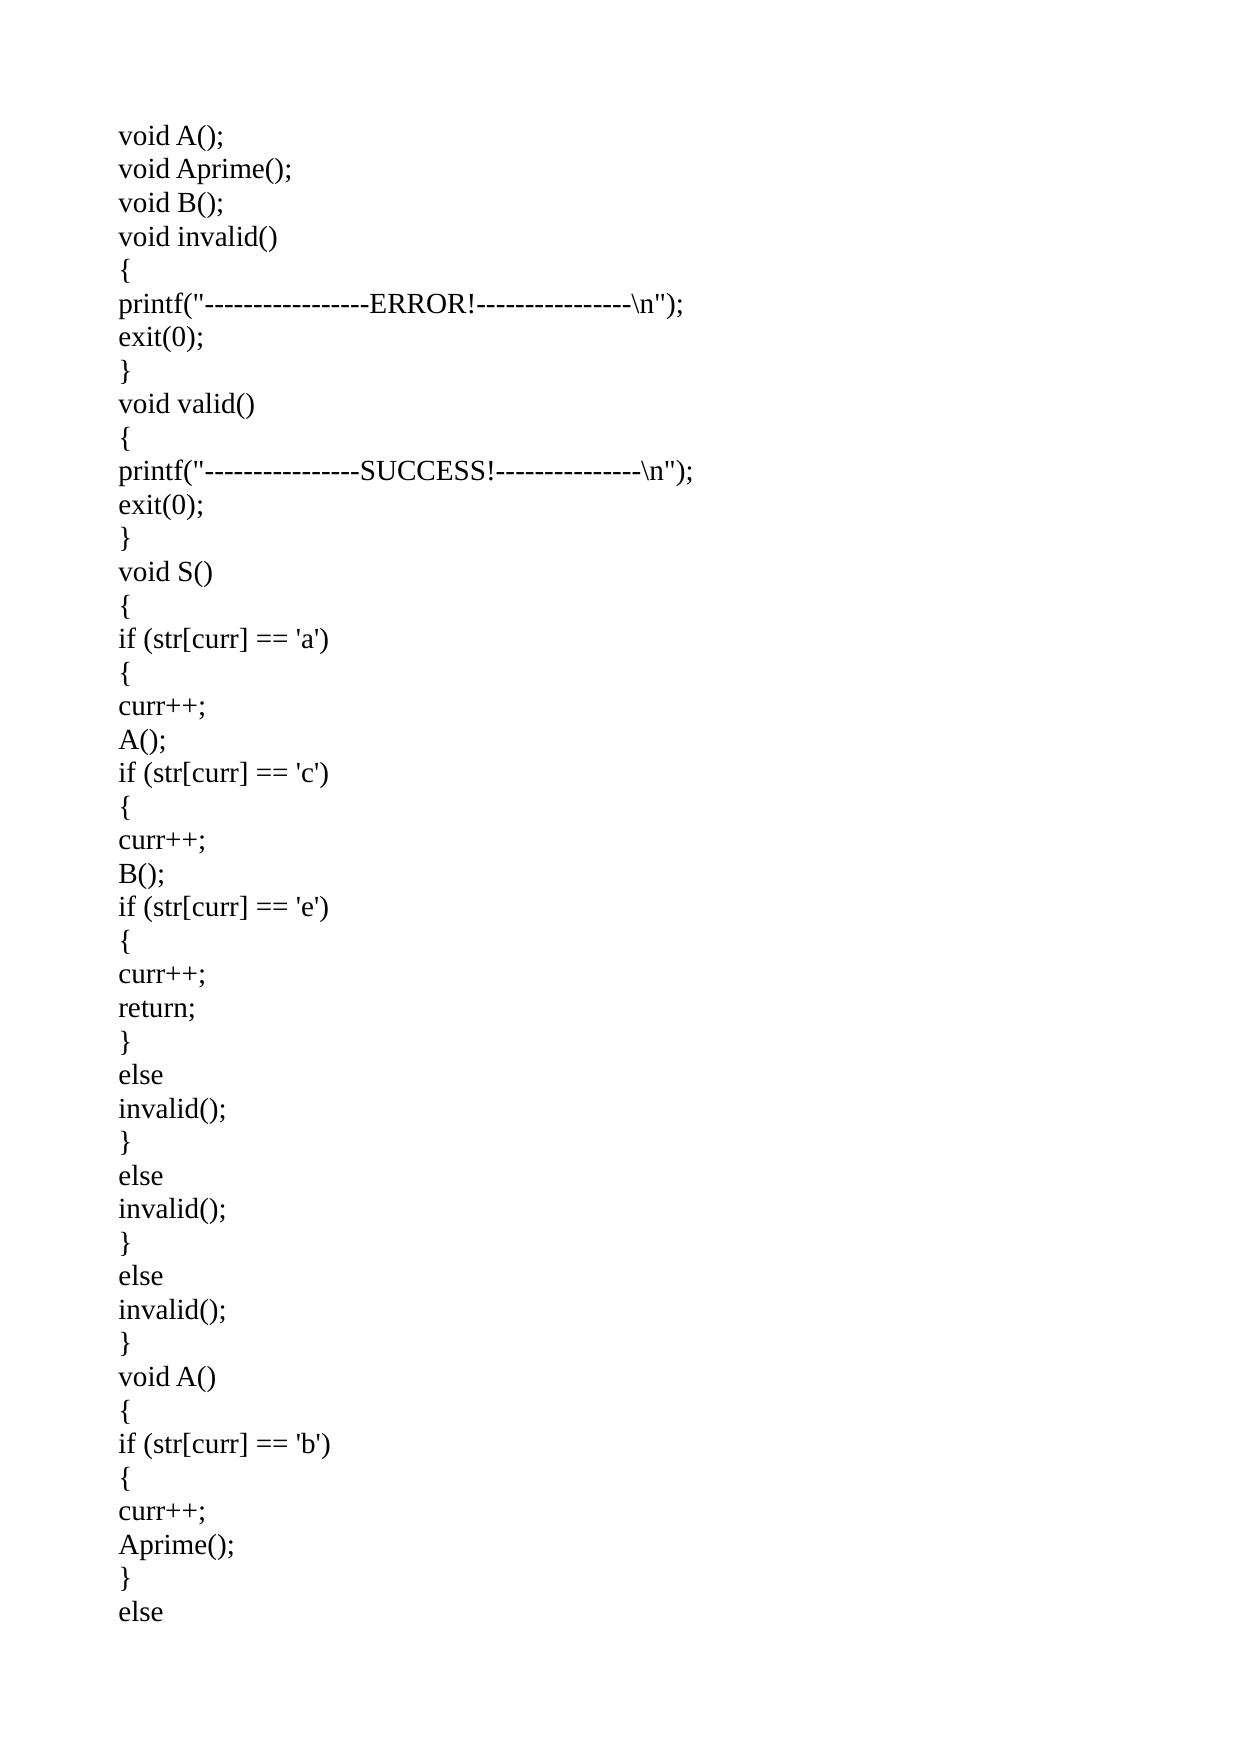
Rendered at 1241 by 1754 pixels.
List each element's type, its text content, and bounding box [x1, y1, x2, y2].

text else [118, 1594, 1122, 1627]
text A(); [118, 722, 1122, 755]
text exit(0); [118, 319, 1122, 353]
text else [118, 1057, 1122, 1091]
text curr++; [118, 957, 1122, 990]
text { [118, 1393, 1122, 1426]
text else [118, 1158, 1122, 1191]
text { [118, 420, 1122, 453]
text } [118, 353, 1122, 386]
text { [118, 588, 1122, 621]
text void B(); [118, 185, 1122, 219]
text void A() [118, 1359, 1122, 1393]
text } [118, 1024, 1122, 1057]
text printf("----------------SUCCESS!---------------\n"); [118, 453, 1122, 487]
text void valid() [118, 386, 1122, 420]
text { [118, 789, 1122, 822]
text } [118, 1225, 1122, 1258]
text } [118, 1124, 1122, 1158]
text if (str[curr] == 'a') [118, 621, 1122, 655]
text else [118, 1258, 1122, 1292]
text { [118, 1460, 1122, 1493]
text void A(); [118, 118, 1122, 152]
text invalid(); [118, 1292, 1122, 1326]
text B(); [118, 856, 1122, 889]
text void invalid() [118, 219, 1122, 252]
text curr++; [118, 688, 1122, 722]
text if (str[curr] == 'e') [118, 889, 1122, 923]
text return; [118, 990, 1122, 1024]
text { [118, 252, 1122, 286]
text Aprime(); [118, 1527, 1122, 1560]
text printf("-----------------ERROR!----------------\n"); [118, 286, 1122, 319]
text invalid(); [118, 1091, 1122, 1124]
text curr++; [118, 1493, 1122, 1527]
text } [118, 1326, 1122, 1359]
text if (str[curr] == 'c') [118, 755, 1122, 789]
text invalid(); [118, 1191, 1122, 1225]
text { [118, 923, 1122, 957]
text exit(0); [118, 487, 1122, 521]
text } [118, 521, 1122, 554]
text curr++; [118, 822, 1122, 856]
text } [118, 1560, 1122, 1594]
text void S() [118, 554, 1122, 588]
text { [118, 655, 1122, 688]
text if (str[curr] == 'b') [118, 1426, 1122, 1460]
text void Aprime(); [118, 152, 1122, 185]
